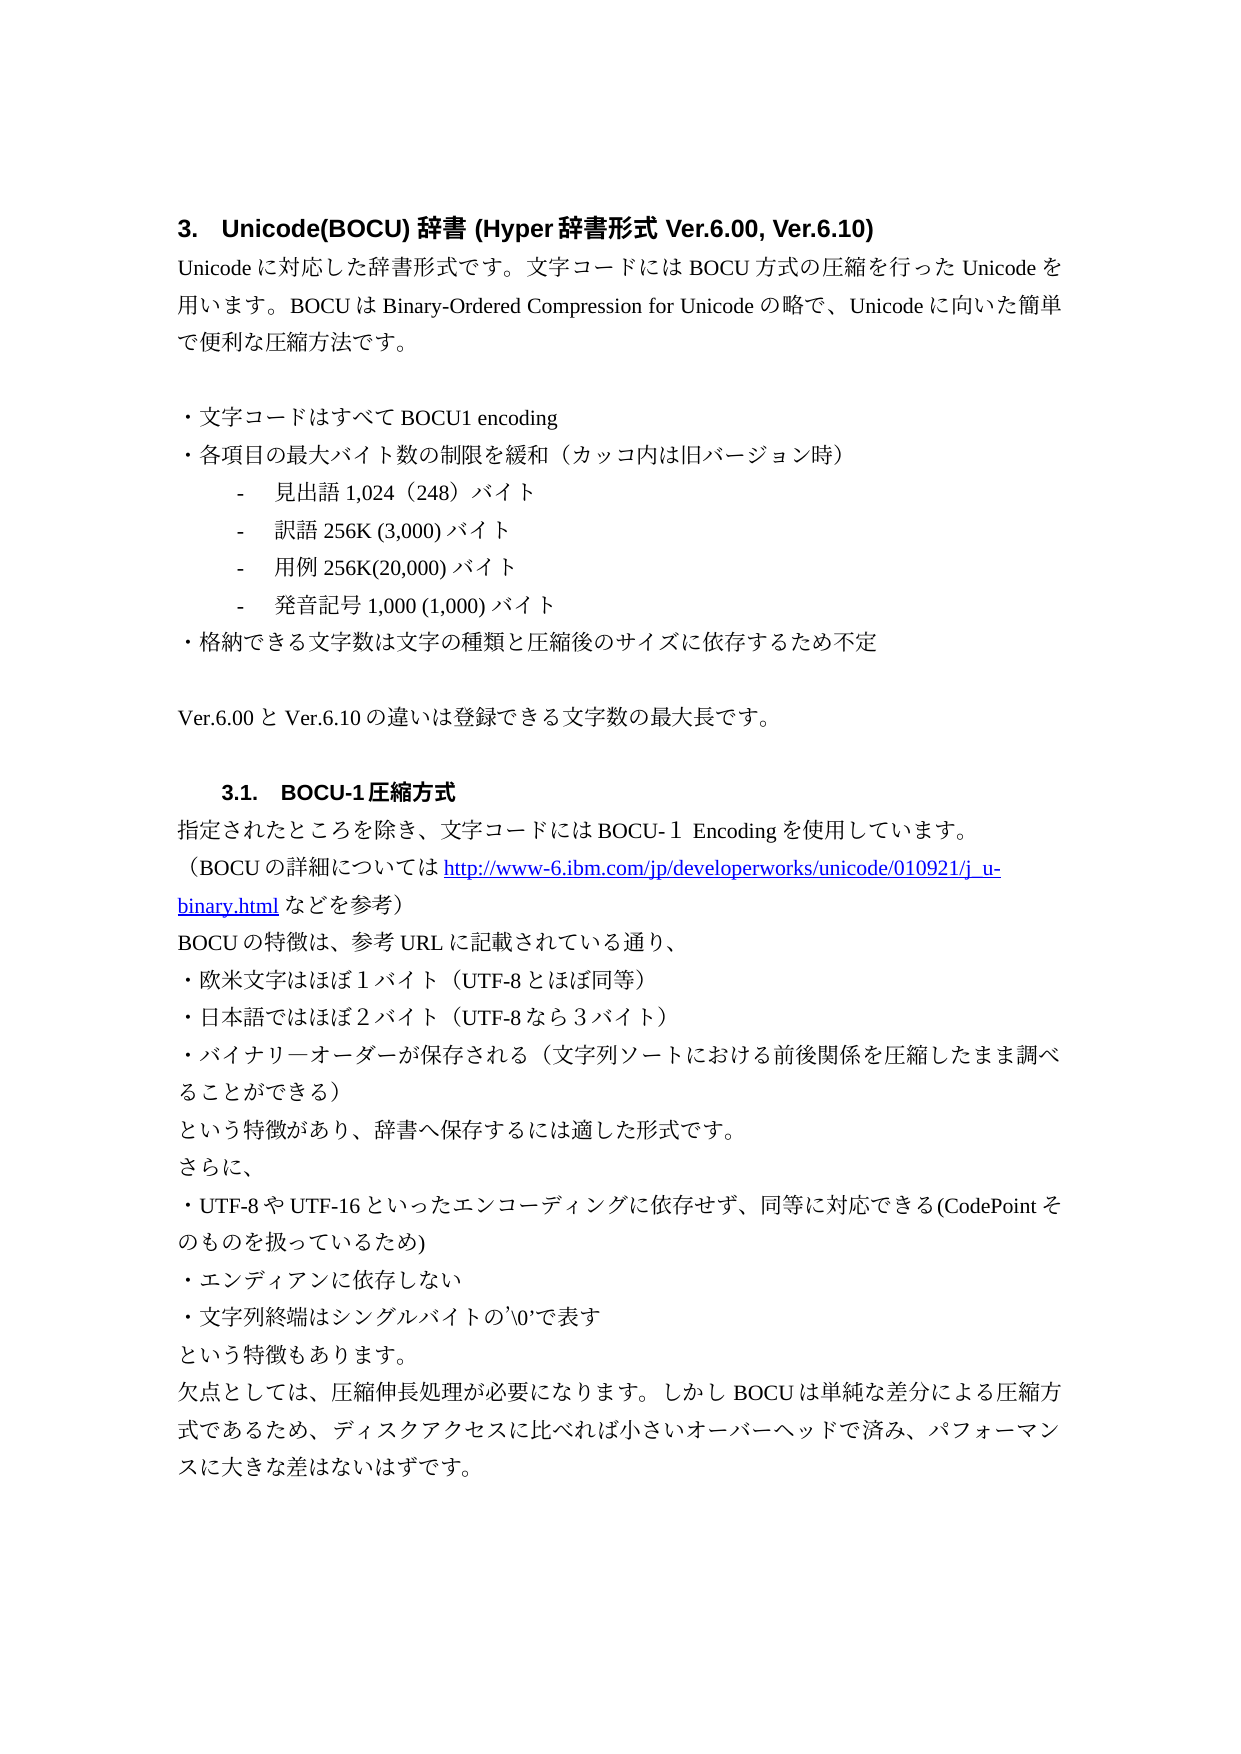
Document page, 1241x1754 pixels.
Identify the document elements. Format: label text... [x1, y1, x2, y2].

text ・UTF-8やUTF-16といったエンコーディングに依存せず、同等に対応できる(CodePointそのものを扱っているため) [177, 1182, 1063, 1257]
list 見出語 1,024（248）バイト [237, 469, 1063, 507]
text （BOCUの詳細についてはhttp://www-6.ibm.com/jp/developerworks/unicode/010921/j_u-binary.html などを参考） [177, 844, 1063, 919]
text ・日本語ではほぼ２バイト（UTF-8なら３バイト） [177, 994, 1063, 1032]
list 発音記号 1,000 (1,000) バイト [237, 582, 1063, 619]
text BOCUの特徴は、参考URLに記載されている通り、 [177, 919, 1063, 957]
text ・文字列終端はシングルバイトの’\0’で表す [177, 1294, 1063, 1332]
text という特徴もあります。 [177, 1332, 1063, 1369]
text という特徴があり、辞書へ保存するには適した形式です。 [177, 1107, 1063, 1144]
text ・エンディアンに依存しない [177, 1257, 1063, 1294]
text 欠点としては、圧縮伸長処理が必要になります。しかしBOCUは単純な差分による圧縮方式であるため、ディスクアクセスに比べれば小さいオーバーヘッドで済み、パフォーマンスに大きな差はないはずです。 [177, 1369, 1063, 1482]
text 指定されたところを除き、文字コードにはBOCU-１ Encodingを使用しています。 [177, 807, 1063, 844]
text ・文字コードはすべてBOCU1 encoding [177, 394, 1063, 432]
subtitle Unicode(BOCU) 辞書 (Hyper辞書形式 Ver.6.00, Ver.6.10) [177, 207, 1063, 244]
text Ver.6.00とVer.6.10の違いは登録できる文字数の最大長です。 [177, 694, 1063, 732]
text Unicodeに対応した辞書形式です。文字コードにはBOCU方式の圧縮を行ったUnicodeを用います。BOCUはBinary-Ordered Compression for Unicodeの略で、Unicodeに向いた簡単で便利な圧縮方法です。 [177, 244, 1063, 357]
list 用例 256K(20,000) バイト [237, 544, 1063, 582]
text ・バイナリ―オーダーが保存される（文字列ソートにおける前後関係を圧縮したまま調べることができる） [177, 1032, 1063, 1107]
list 訳語 256K (3,000) バイト [237, 507, 1063, 544]
text ・欧米文字はほぼ１バイト（UTF-8とほぼ同等） [177, 957, 1063, 994]
subtitle BOCU-1圧縮方式 [221, 769, 1063, 807]
text ・格納できる文字数は文字の種類と圧縮後のサイズに依存するため不定 [177, 619, 1063, 657]
text ・各項目の最大バイト数の制限を緩和（カッコ内は旧バージョン時） [177, 432, 1063, 469]
text さらに、 [177, 1144, 1063, 1182]
